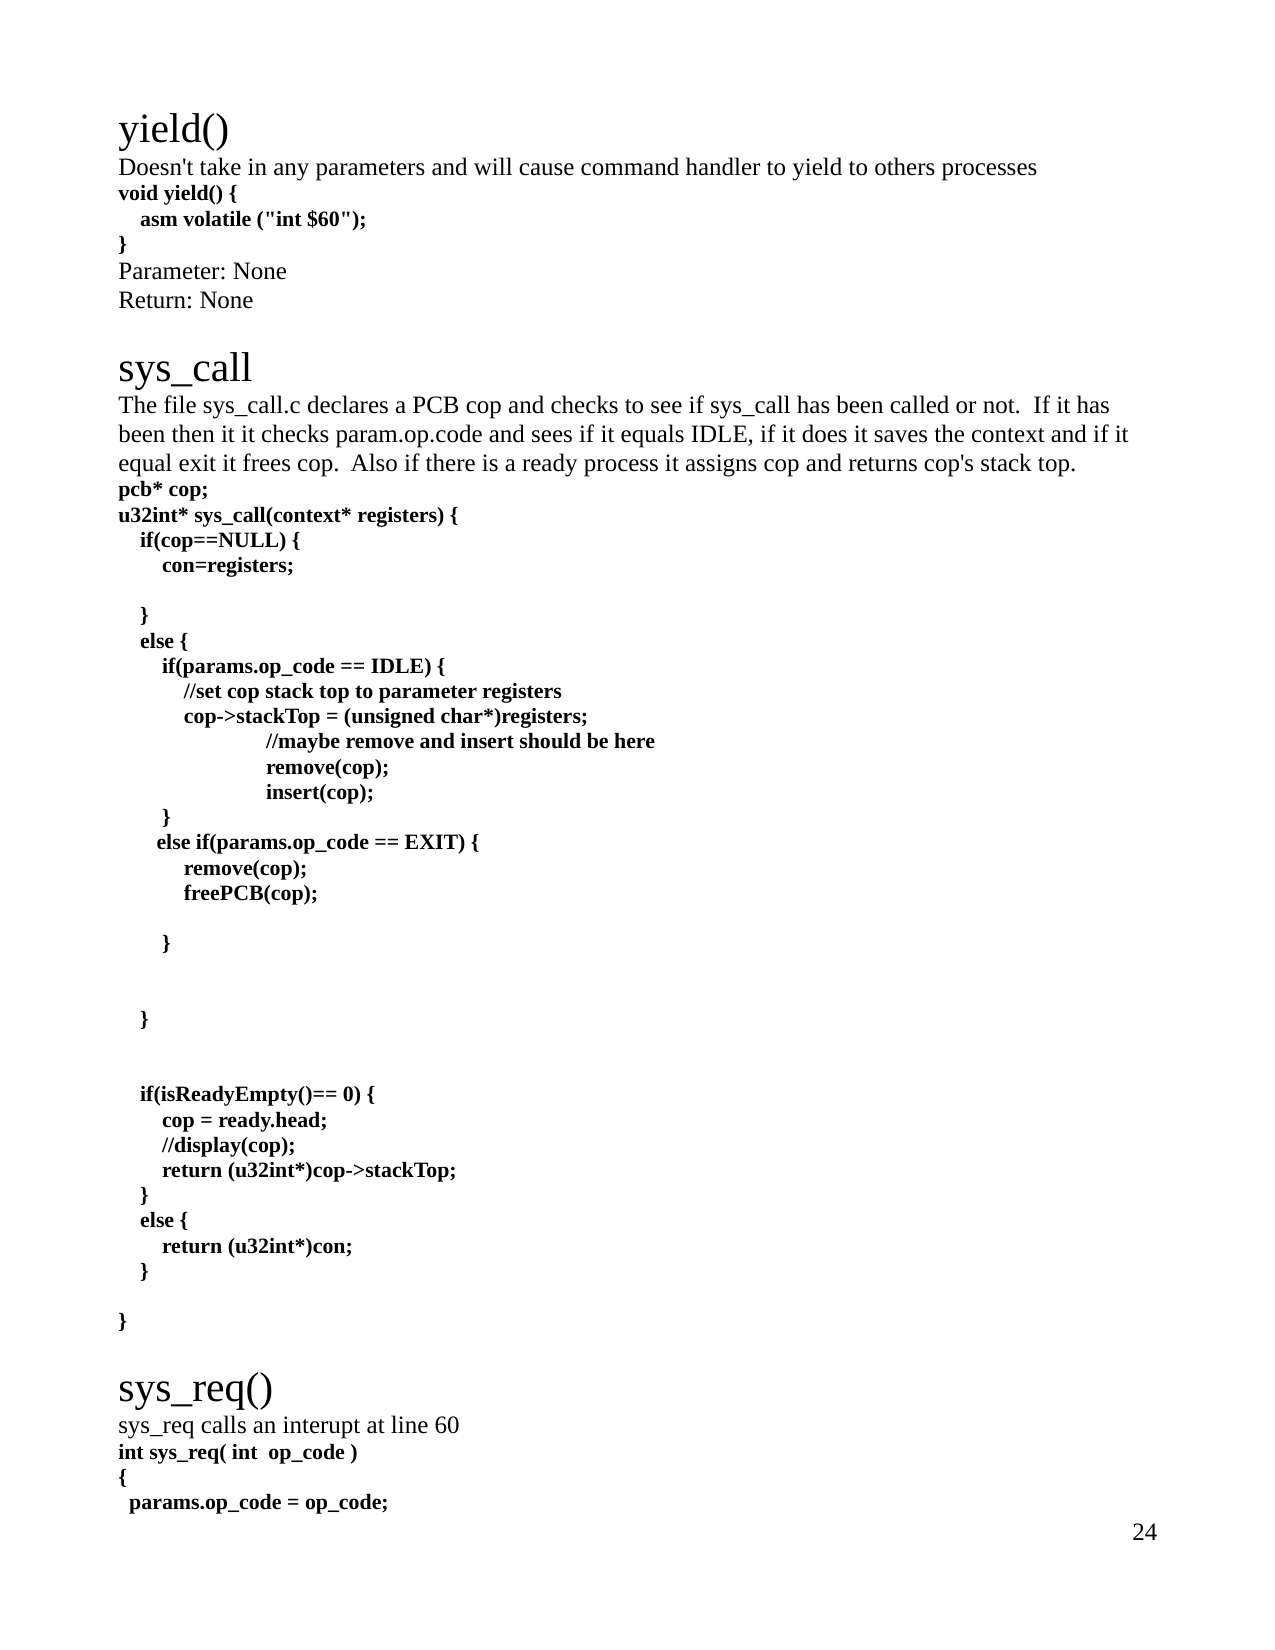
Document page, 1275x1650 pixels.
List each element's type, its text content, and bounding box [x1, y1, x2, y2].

text return (u32int*)cop->stackTop; [118, 1157, 1157, 1182]
text else { [118, 628, 1157, 653]
text //set cop stack top to parameter registers [118, 678, 1157, 703]
text sys_req calls an interupt at line 60 [118, 1410, 1157, 1439]
text } [118, 1182, 1157, 1207]
text } [118, 231, 1157, 256]
text cop = ready.head; [118, 1107, 1157, 1132]
text int sys_req( int op_code ) [118, 1439, 1157, 1464]
text if(params.op_code == IDLE) { [118, 653, 1157, 678]
text //maybe remove and insert should be here [118, 728, 1157, 754]
text con=registers; [118, 552, 1157, 577]
text remove(cop); [118, 854, 1157, 880]
text if(isReadyEmpty()== 0) { [118, 1081, 1157, 1107]
text { [118, 1464, 1157, 1489]
text The file sys_call.c declares a PCB cop and checks to see if sys_call has been called or not. If it has been then it it checks param.op.code and sees if it equals IDLE, if it does it saves the context and if it equal exit it frees cop. Also if there is a ready process it assigns cop and returns cop's stack top. [118, 390, 1157, 476]
text else { [118, 1207, 1157, 1233]
text void yield() { [118, 180, 1157, 206]
text sys_call [118, 342, 1157, 390]
text yield() [118, 104, 1157, 152]
text u32int* sys_call(context* registers) { [118, 502, 1157, 527]
text } [118, 1258, 1157, 1283]
text remove(cop); [118, 754, 1157, 779]
text cop->stackTop = (unsigned char*)registers; [118, 703, 1157, 728]
text } [118, 1006, 1157, 1031]
text Parameter: None [118, 256, 1157, 285]
text } [118, 930, 1157, 955]
text asm volatile ("int $60"); [118, 206, 1157, 231]
text Doesn't take in any parameters and will cause command handler to yield to others processes [118, 152, 1157, 180]
text else if(params.op_code == EXIT) { [118, 829, 1157, 854]
text insert(cop); [118, 779, 1157, 804]
text freePCB(cop); [118, 880, 1157, 905]
text pcb* cop; [118, 476, 1157, 502]
text sys_req() [118, 1362, 1157, 1410]
text } [118, 1308, 1157, 1333]
text //display(cop); [118, 1132, 1157, 1157]
text } [118, 804, 1157, 829]
text } [118, 602, 1157, 628]
text params.op_code = op_code; [118, 1489, 1157, 1514]
text Return: None [118, 285, 1157, 313]
text return (u32int*)con; [118, 1233, 1157, 1258]
text if(cop==NULL) { [118, 527, 1157, 552]
